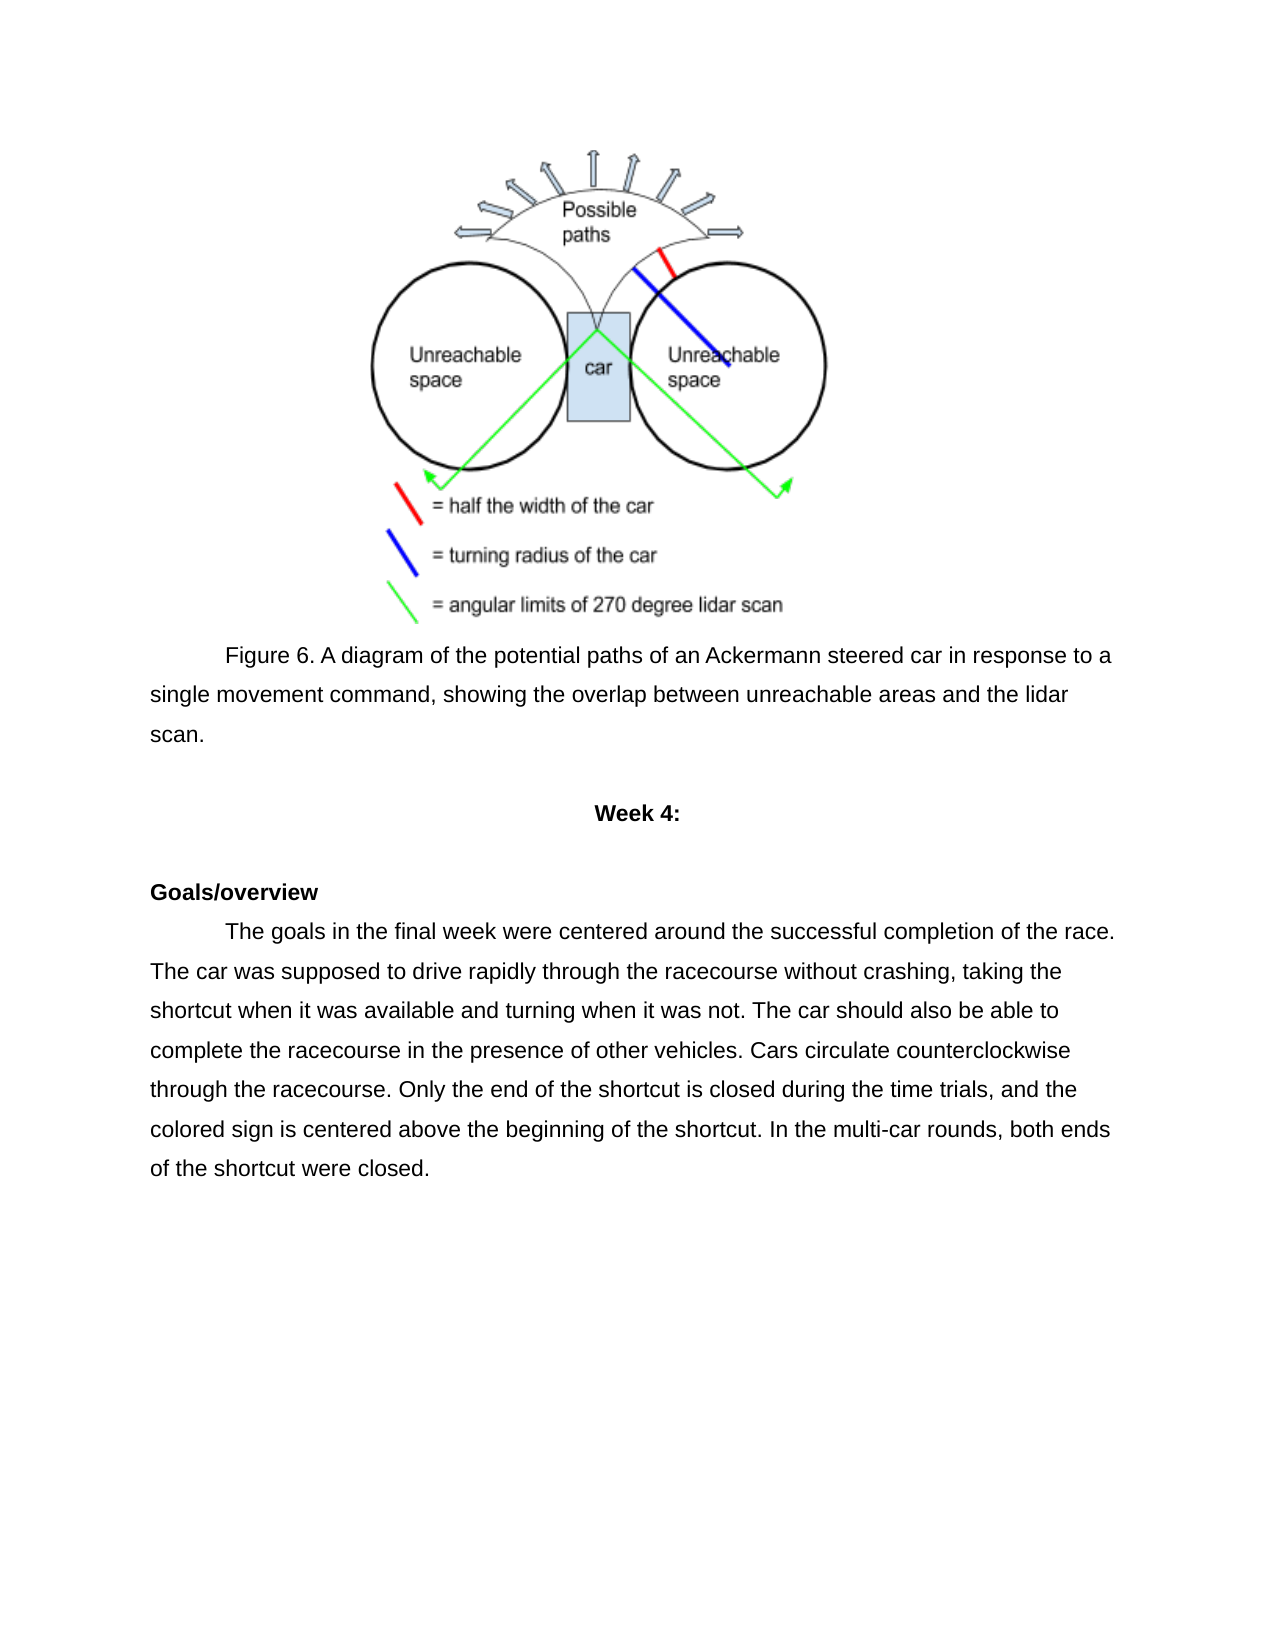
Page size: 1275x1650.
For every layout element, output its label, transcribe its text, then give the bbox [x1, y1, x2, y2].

picture [370, 150, 980, 624]
text The goals in the final week were centered around the successful completion of the race. The car was supposed to drive rapidly through the racecourse without crashing, taking the shortcut when it was available and turning when it was not. The car should also be able to complete the racecourse in the presence of other vehicles. Cars circulate counterclockwise through the racecourse. Only the end of the shortcut is closed during the time trials, and the colored sign is centered above the beginning of the shortcut. In the multi-car rounds, both ends of the shortcut were closed. [150, 918, 1125, 1181]
text Figure 6. A diagram of the potential paths of an Ackermann steered car in response to a single movement command, showing the overlap between unreachable areas and the lidar scan. [150, 642, 1125, 747]
text Goals/overview [150, 879, 1125, 905]
text Week 4: [150, 800, 1125, 826]
